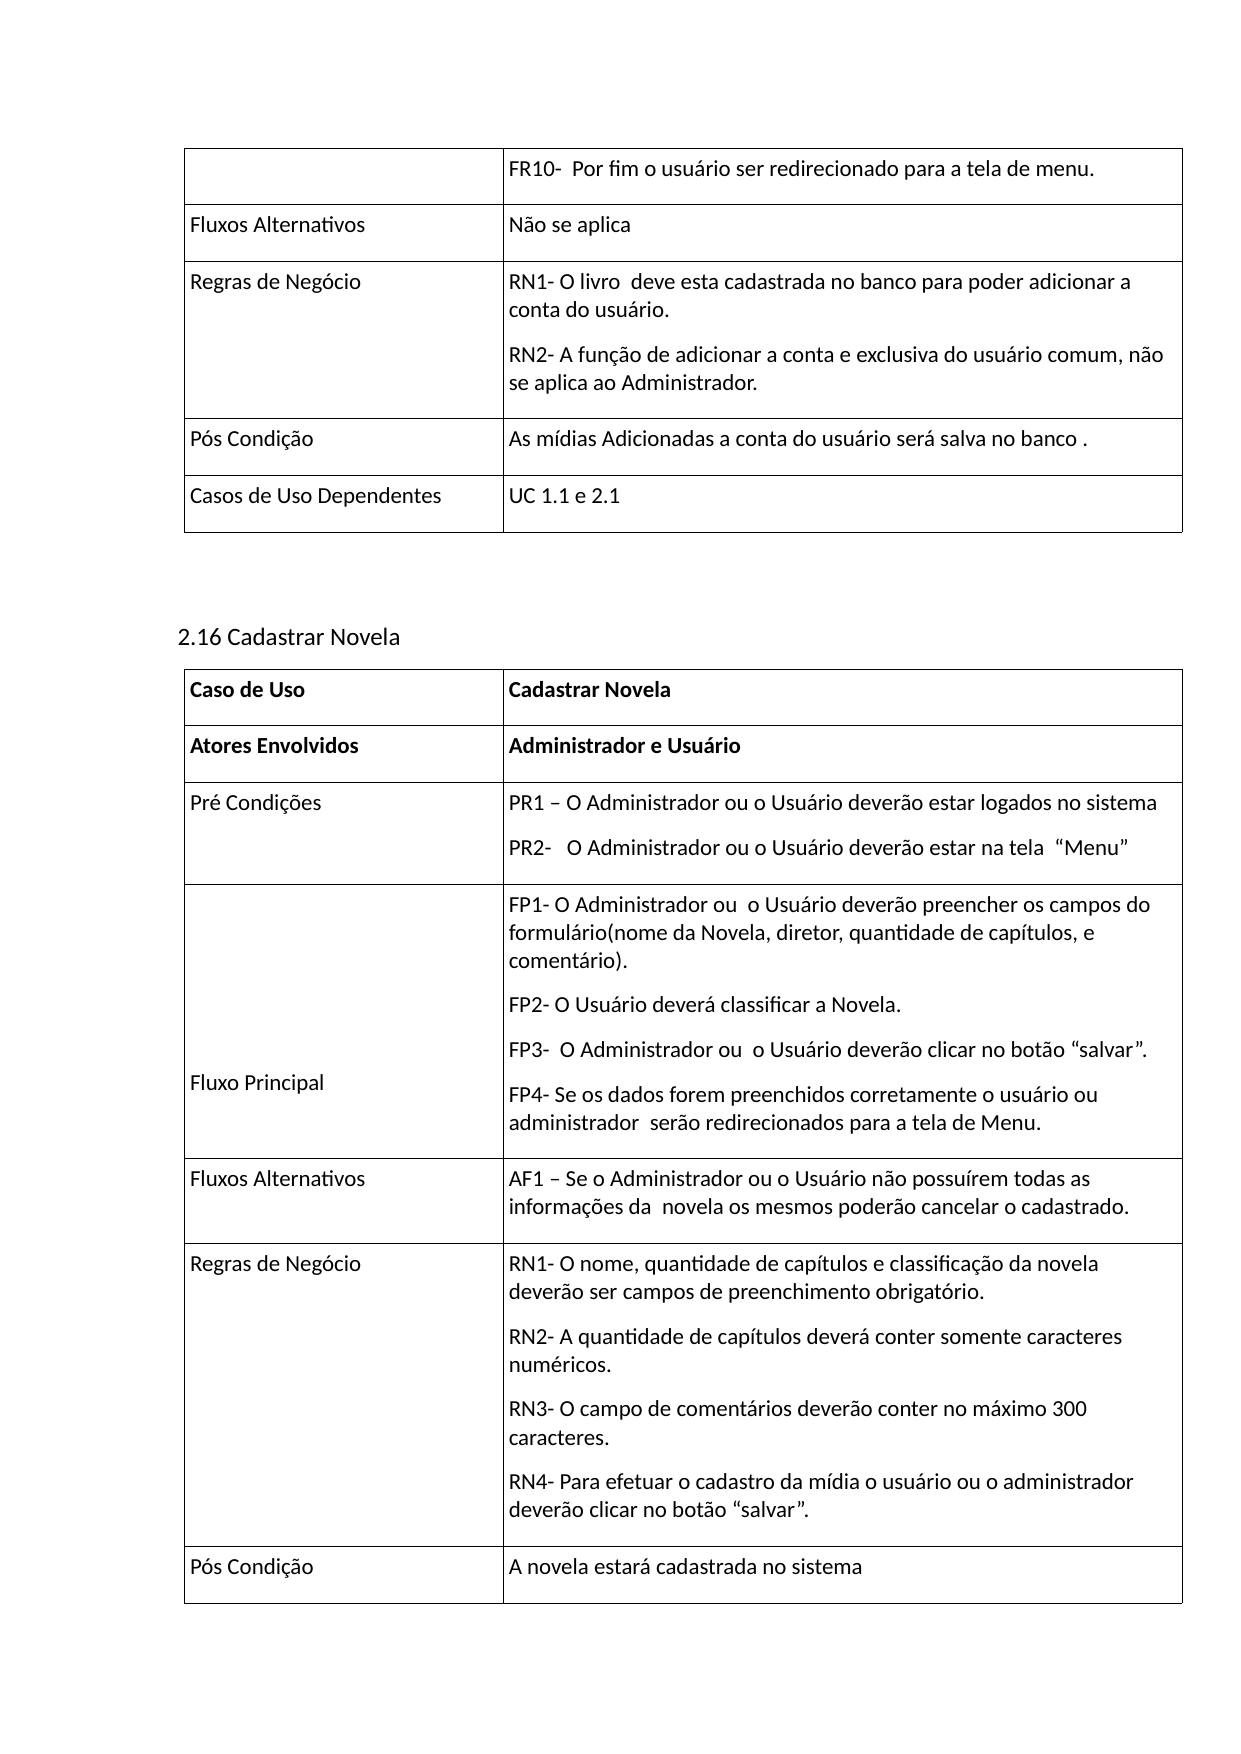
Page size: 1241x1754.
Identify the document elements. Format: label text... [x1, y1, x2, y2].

table_cell Pré Condições [185, 783, 503, 883]
table_cell Pós Condição [185, 1547, 503, 1602]
table_cell Não se aplica [504, 205, 1182, 261]
table_header Caso de Uso [185, 670, 503, 725]
table_cell PR1 – O Administrador ou o Usuário deverão estar logados no sistema PR2- O Administrador ou o Usuário deverão estar na tela “Menu” [504, 783, 1182, 883]
table_cell As mídias Adicionadas a conta do usuário será salva no banco . [504, 419, 1182, 475]
subtitle 2.16 Cadastrar Novela [177, 622, 1063, 652]
table_cell FR10- Por fim o usuário ser redirecionado para a tela de menu. [504, 149, 1182, 204]
table_cell Fluxos Alternativos [185, 1159, 503, 1243]
table_cell A novela estará cadastrada no sistema [504, 1547, 1182, 1602]
table_cell UC 1.1 e 2.1 [504, 476, 1182, 532]
table_cell Casos de Uso Dependentes [185, 476, 503, 532]
table_cell FP1- O Administrador ou o Usuário deverão preencher os campos do formulário(nome da Novela, diretor, quantidade de capítulos, e comentário). FP2- O Usuário deverá classificar a Novela. FP3- O Administrador ou o Usuário deverão clicar no botão “salvar”. FP4- Se os dados forem preenchidos corretamente o usuário ou administrador serão redirecionados para a tela de Menu. [504, 885, 1182, 1158]
table_cell AF1 – Se o Administrador ou o Usuário não possuírem todas as informações da novela os mesmos poderão cancelar o cadastrado. [504, 1159, 1182, 1243]
table_cell [185, 149, 503, 204]
table_header Cadastrar Novela [504, 670, 1182, 725]
table_cell Regras de Negócio [185, 262, 503, 418]
table_cell RN1- O nome, quantidade de capítulos e classificação da novela deverão ser campos de preenchimento obrigatório. RN2- A quantidade de capítulos deverá conter somente caracteres numéricos. RN3- O campo de comentários deverão conter no máximo 300 caracteres. RN4- Para efetuar o cadastro da mídia o usuário ou o administrador deverão clicar no botão “salvar”. [504, 1244, 1182, 1546]
table_cell Fluxo Principal [185, 885, 503, 1158]
table_cell Regras de Negócio [185, 1244, 503, 1546]
table_cell Administrador e Usuário [504, 726, 1182, 782]
table_cell Atores Envolvidos [185, 726, 503, 782]
table_cell Fluxos Alternativos [185, 205, 503, 261]
table_cell RN1- O livro deve esta cadastrada no banco para poder adicionar a conta do usuário. RN2- A função de adicionar a conta e exclusiva do usuário comum, não se aplica ao Administrador. [504, 262, 1182, 418]
table_cell Pós Condição [185, 419, 503, 475]
